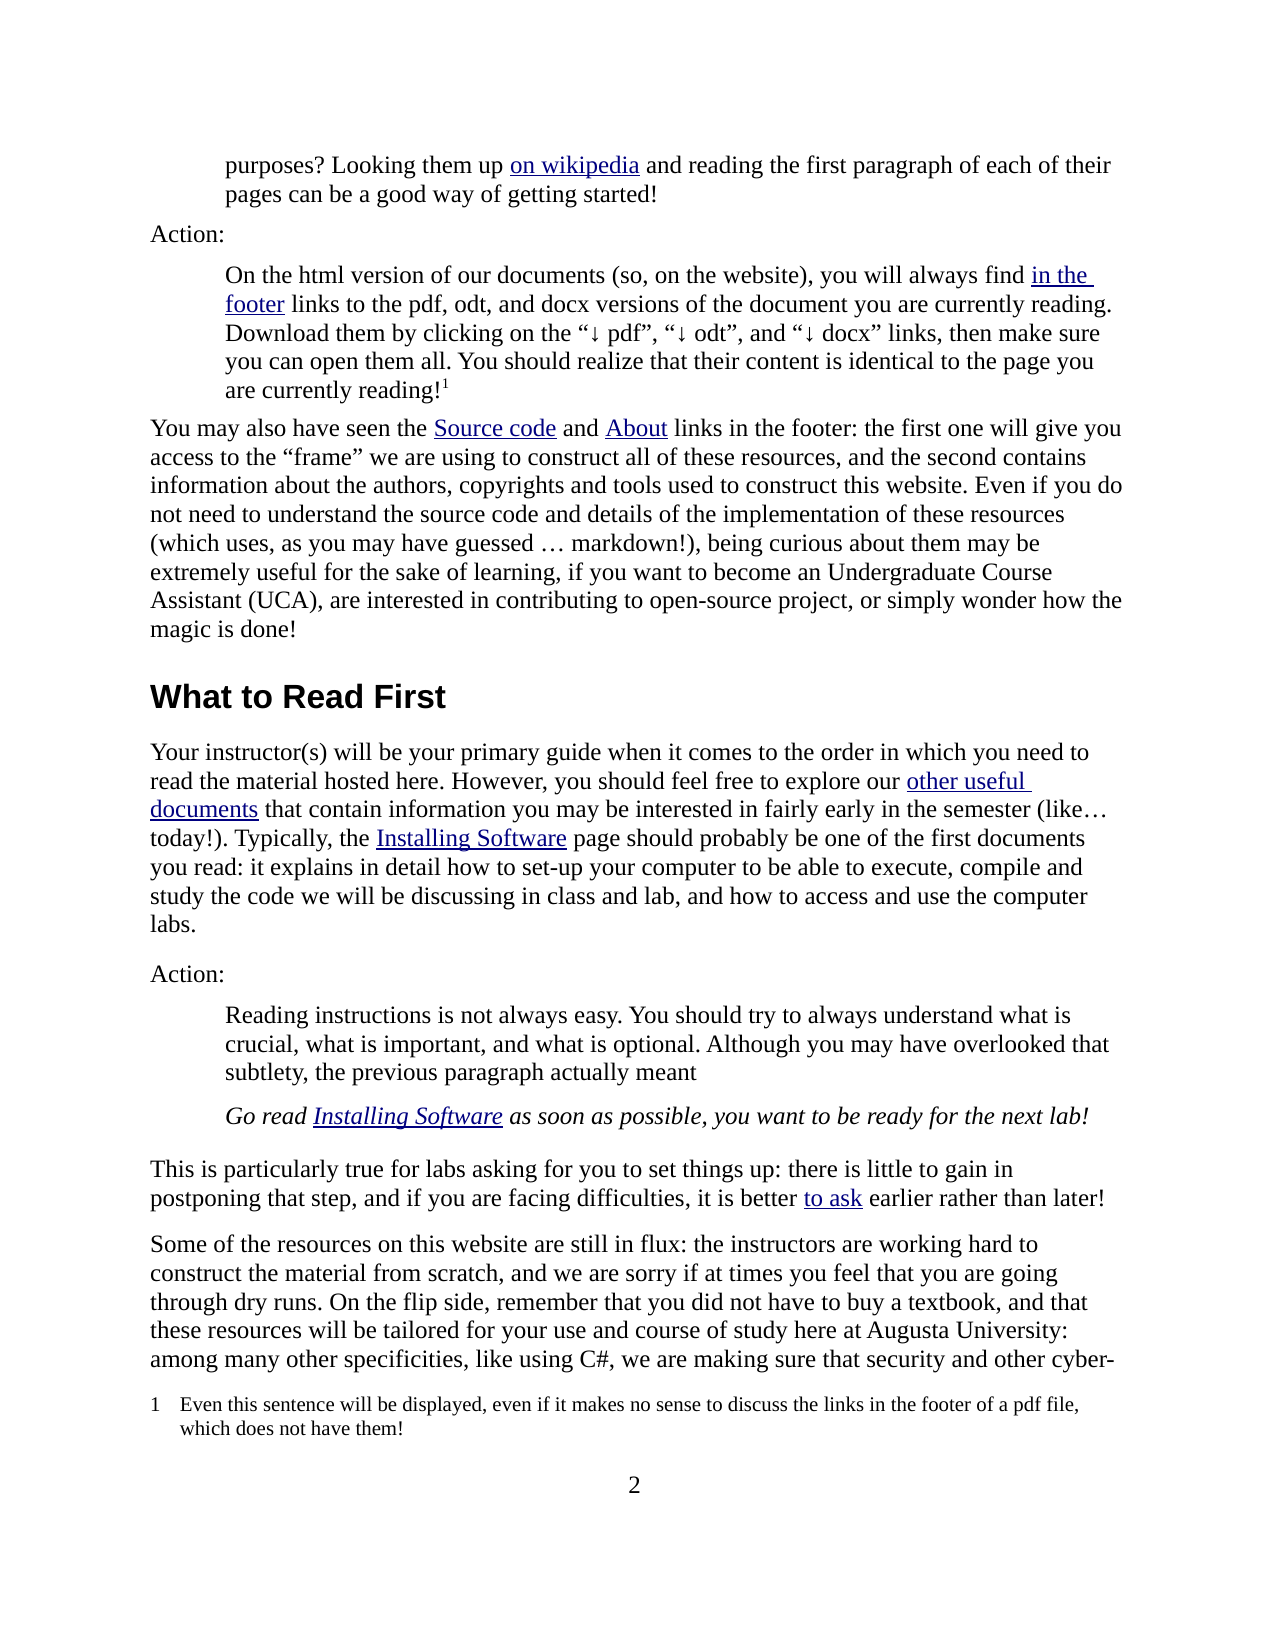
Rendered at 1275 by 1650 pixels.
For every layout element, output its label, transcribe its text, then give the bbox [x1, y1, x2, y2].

text Some of the resources on this website are still in flux: the instructors are working hard to construct the material from scratch, and we are sorry if at times you feel that you are going through dry runs. On the flip side, remember that you did not have to buy a textbook, and that these resources will be tailored for your use and course of study here at Augusta University: among many other specificities, like using C#, we are making sure that security and other cyber- [150, 1229, 1125, 1373]
text Your instructor(s) will be your primary guide when it comes to the order in which you need to read the material hosted here. However, you should feel free to explore our other useful documents that contain information you may be interested in fairly early in the semester (like…today!). Typically, the Installing Software page should probably be one of the first documents you read: it explains in detail how to set-up your computer to be able to execute, compile and study the code we will be discussing in class and lab, and how to access and use the computer labs. [150, 737, 1125, 938]
subtitle What to Read First [150, 677, 1125, 716]
text purposes? Looking them up on wikipedia and reading the first paragraph of each of their pages can be a good way of getting started! [225, 150, 1125, 207]
text Action: [150, 219, 1125, 248]
text This is particularly true for labs asking for you to set things up: there is little to gain in postponing that step, and if you are facing difficulties, it is better to ask earlier rather than later! [150, 1154, 1125, 1211]
text Action: [150, 959, 1125, 988]
text Go read Installing Software as soon as possible, you want to be ready for the next lab! [225, 1101, 1125, 1130]
text Even this sentence will be displayed, even if it makes no sense to discuss the links in the footer of a pdf file, which does not have them! [150, 1392, 1125, 1440]
text Reading instructions is not always easy. You should try to always understand what is crucial, what is important, and what is optional. Although you may have overlooked that subtlety, the previous paragraph actually meant [225, 1000, 1125, 1086]
text You may also have seen the Source code and About links in the footer: the first one will give you access to the “frame” we are using to construct all of these resources, and the second contains information about the authors, copyrights and tools used to construct this website. Even if you do not need to understand the source code and details of the implementation of these resources (which uses, as you may have guessed … markdown!), being curious about them may be extremely useful for the sake of learning, if you want to become an Undergraduate Course Assistant (UCA), are interested in contributing to open-source project, or simply wonder how the magic is done! [150, 413, 1125, 643]
text On the html version of our documents (so, on the website), you will always find in the footer links to the pdf, odt, and docx versions of the document you are currently reading. Download them by clicking on the “↓ pdf”, “↓ odt”, and “↓ docx” links, then make sure you can open them all. You should realize that their content is identical to the page you are currently reading! [225, 260, 1125, 404]
